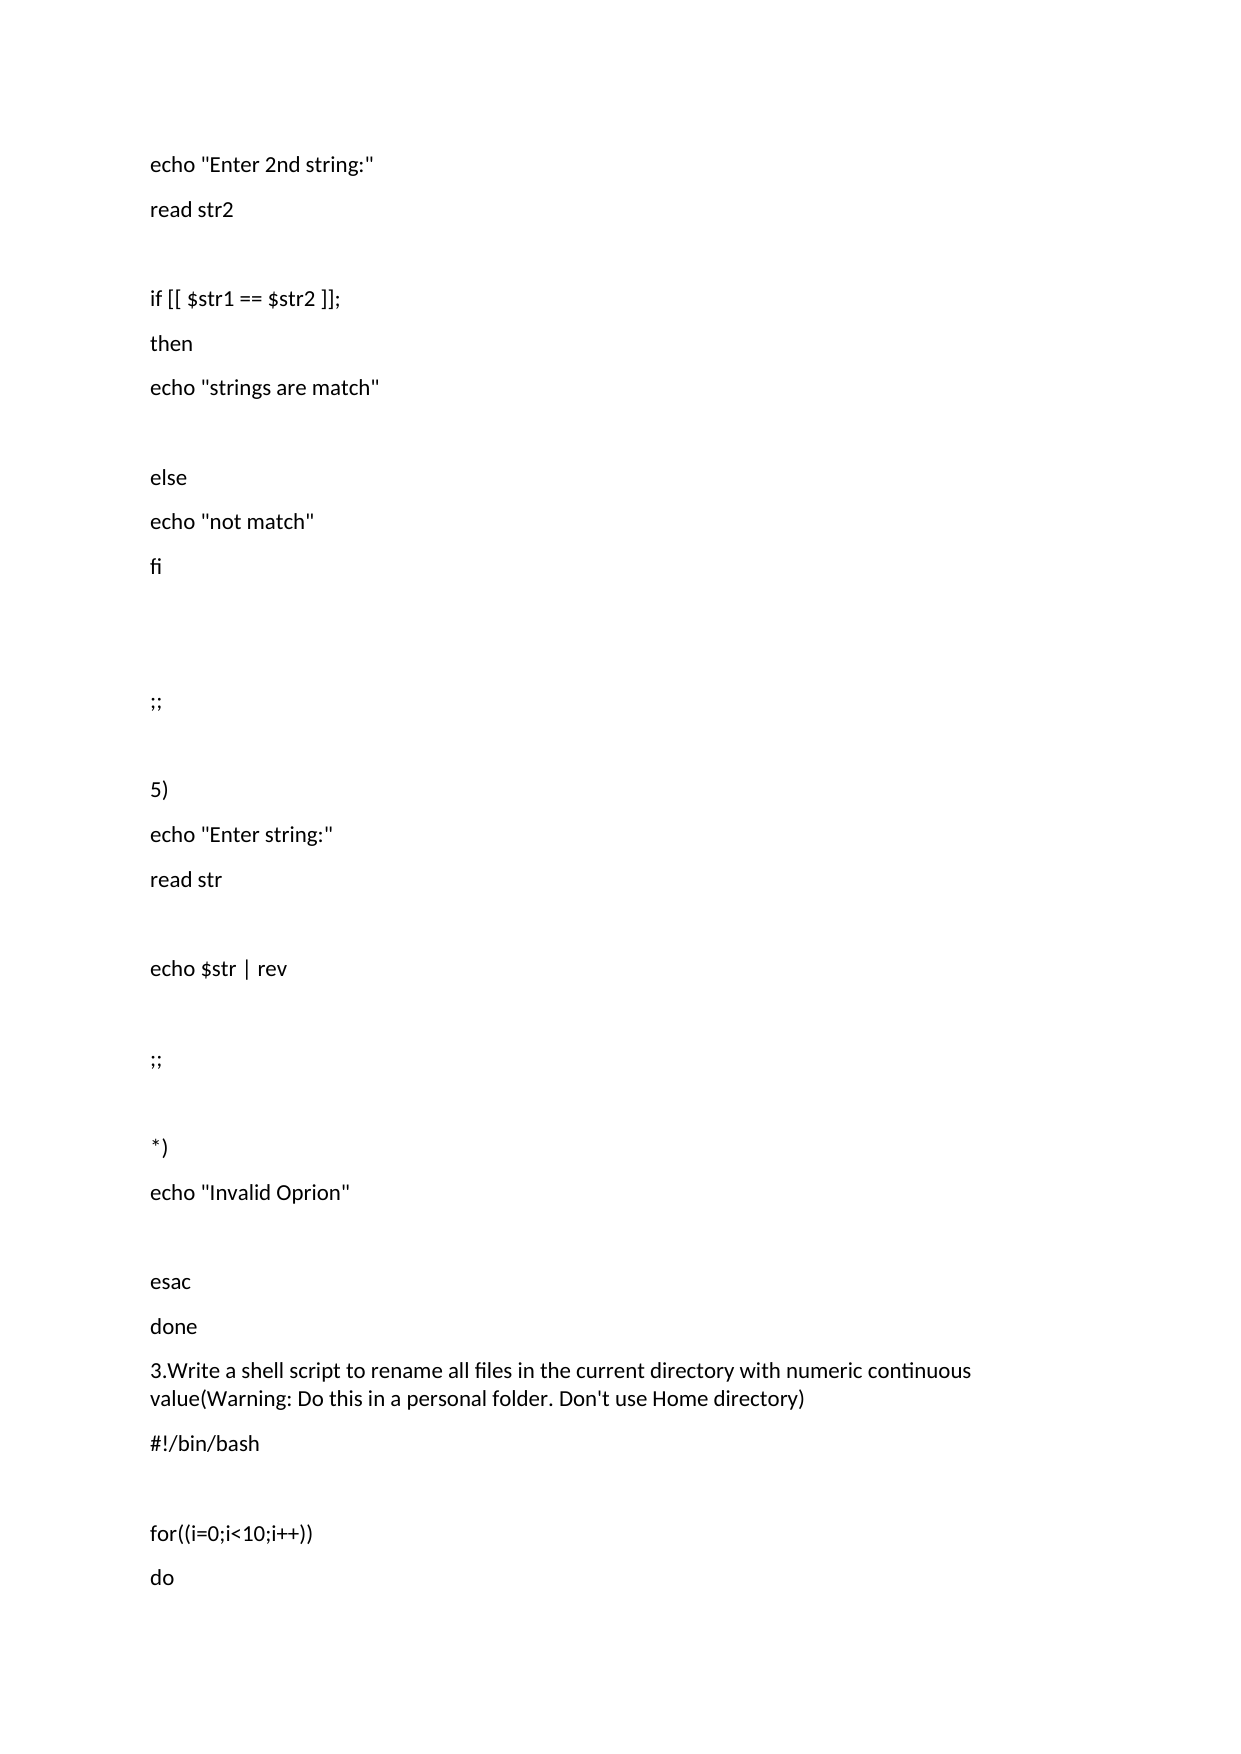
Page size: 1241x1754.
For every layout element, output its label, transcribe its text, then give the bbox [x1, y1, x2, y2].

text *) [150, 1133, 1090, 1161]
text ;; [150, 686, 1090, 714]
text 3.Write a shell script to rename all files in the current directory with numeric continuous value(Warning: Do this in a personal folder. Don't use Home directory) [150, 1357, 1090, 1413]
text echo "Invalid Oprion" [150, 1178, 1090, 1206]
text done [150, 1312, 1090, 1340]
text #!/bin/bash [150, 1429, 1090, 1457]
text do [150, 1563, 1090, 1591]
text echo "Enter string:" [150, 820, 1090, 848]
text read str [150, 865, 1090, 893]
text echo "Enter 2nd string:" [150, 150, 1090, 178]
text if [[ $str1 == $str2 ]]; [150, 284, 1090, 312]
text 5) [150, 776, 1090, 804]
text then [150, 329, 1090, 357]
text ;; [150, 1044, 1090, 1072]
text for((i=0;i<10;i++)) [150, 1519, 1090, 1547]
text echo "not match" [150, 507, 1090, 536]
text fi [150, 552, 1090, 580]
text echo "strings are match" [150, 373, 1090, 401]
text else [150, 463, 1090, 491]
text esac [150, 1267, 1090, 1295]
text read str2 [150, 195, 1090, 223]
text echo $str | rev [150, 954, 1090, 982]
